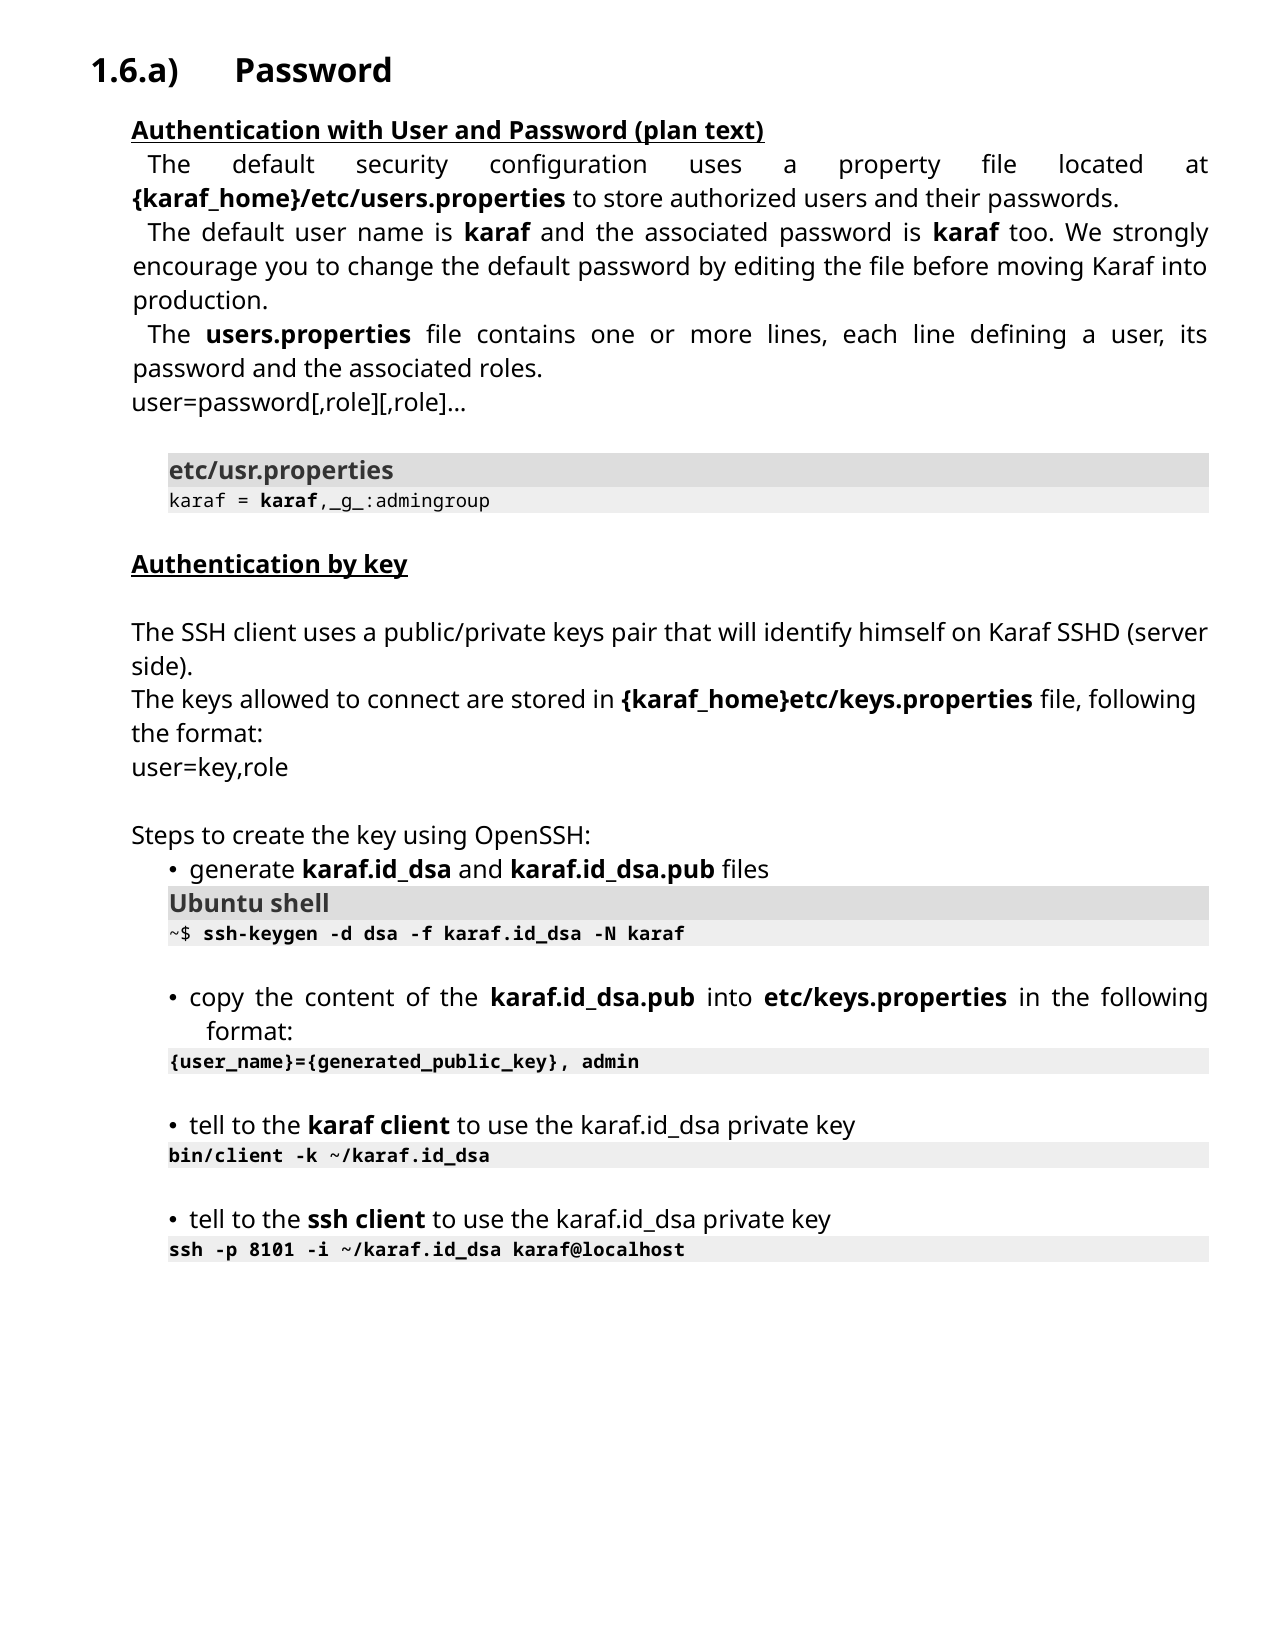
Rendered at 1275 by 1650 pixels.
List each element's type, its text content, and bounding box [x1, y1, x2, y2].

text The default security configuration uses a property file located at {karaf_home}/etc/users.properties to store authorized users and their passwords. [132, 147, 1209, 215]
list generate karaf.id_dsa and karaf.id_dsa.pub files [168, 852, 1209, 886]
text The users.properties file contains one or more lines, each line defining a user, its password and the associated roles. [132, 317, 1209, 385]
text The keys allowed to connect are stored in {karaf_home}etc/keys.properties file, following the format: [131, 682, 1209, 750]
subtitle Password [90, 46, 1209, 92]
text ssh -p 8101 -i ~/karaf.id_dsa karaf@localhost [168, 1236, 1209, 1262]
text The default user name is karaf and the associated password is karaf too. We strongly encourage you to change the default password by editing the file before moving Karaf into production. [132, 215, 1209, 317]
text Authentication with User and Password (plan text) [131, 113, 1209, 147]
list copy the content of the karaf.id_dsa.pub into etc/keys.properties in the following format: [168, 980, 1209, 1048]
text user=key,role [131, 750, 1209, 784]
text Ubuntu shell [168, 886, 1209, 920]
text user=password[,role][,role]... [131, 385, 1209, 419]
text bin/client -k ~/karaf.id_dsa [168, 1142, 1209, 1168]
list tell to the karaf client to use the karaf.id_dsa private key [168, 1108, 1209, 1142]
text Steps to create the key using OpenSSH: [131, 818, 1209, 852]
text The SSH client uses a public/private keys pair that will identify himself on Karaf SSHD (server side). [131, 614, 1209, 682]
text karaf = karaf,_g_:admingroup [168, 487, 1209, 513]
list tell to the ssh client to use the karaf.id_dsa private key [168, 1202, 1209, 1236]
text etc/usr.properties [168, 453, 1209, 487]
text {user_name}={generated_public_key}, admin [168, 1048, 1209, 1074]
text Authentication by key [131, 547, 1209, 581]
text ~$ ssh-keygen -d dsa -f karaf.id_dsa -N karaf [168, 920, 1209, 946]
